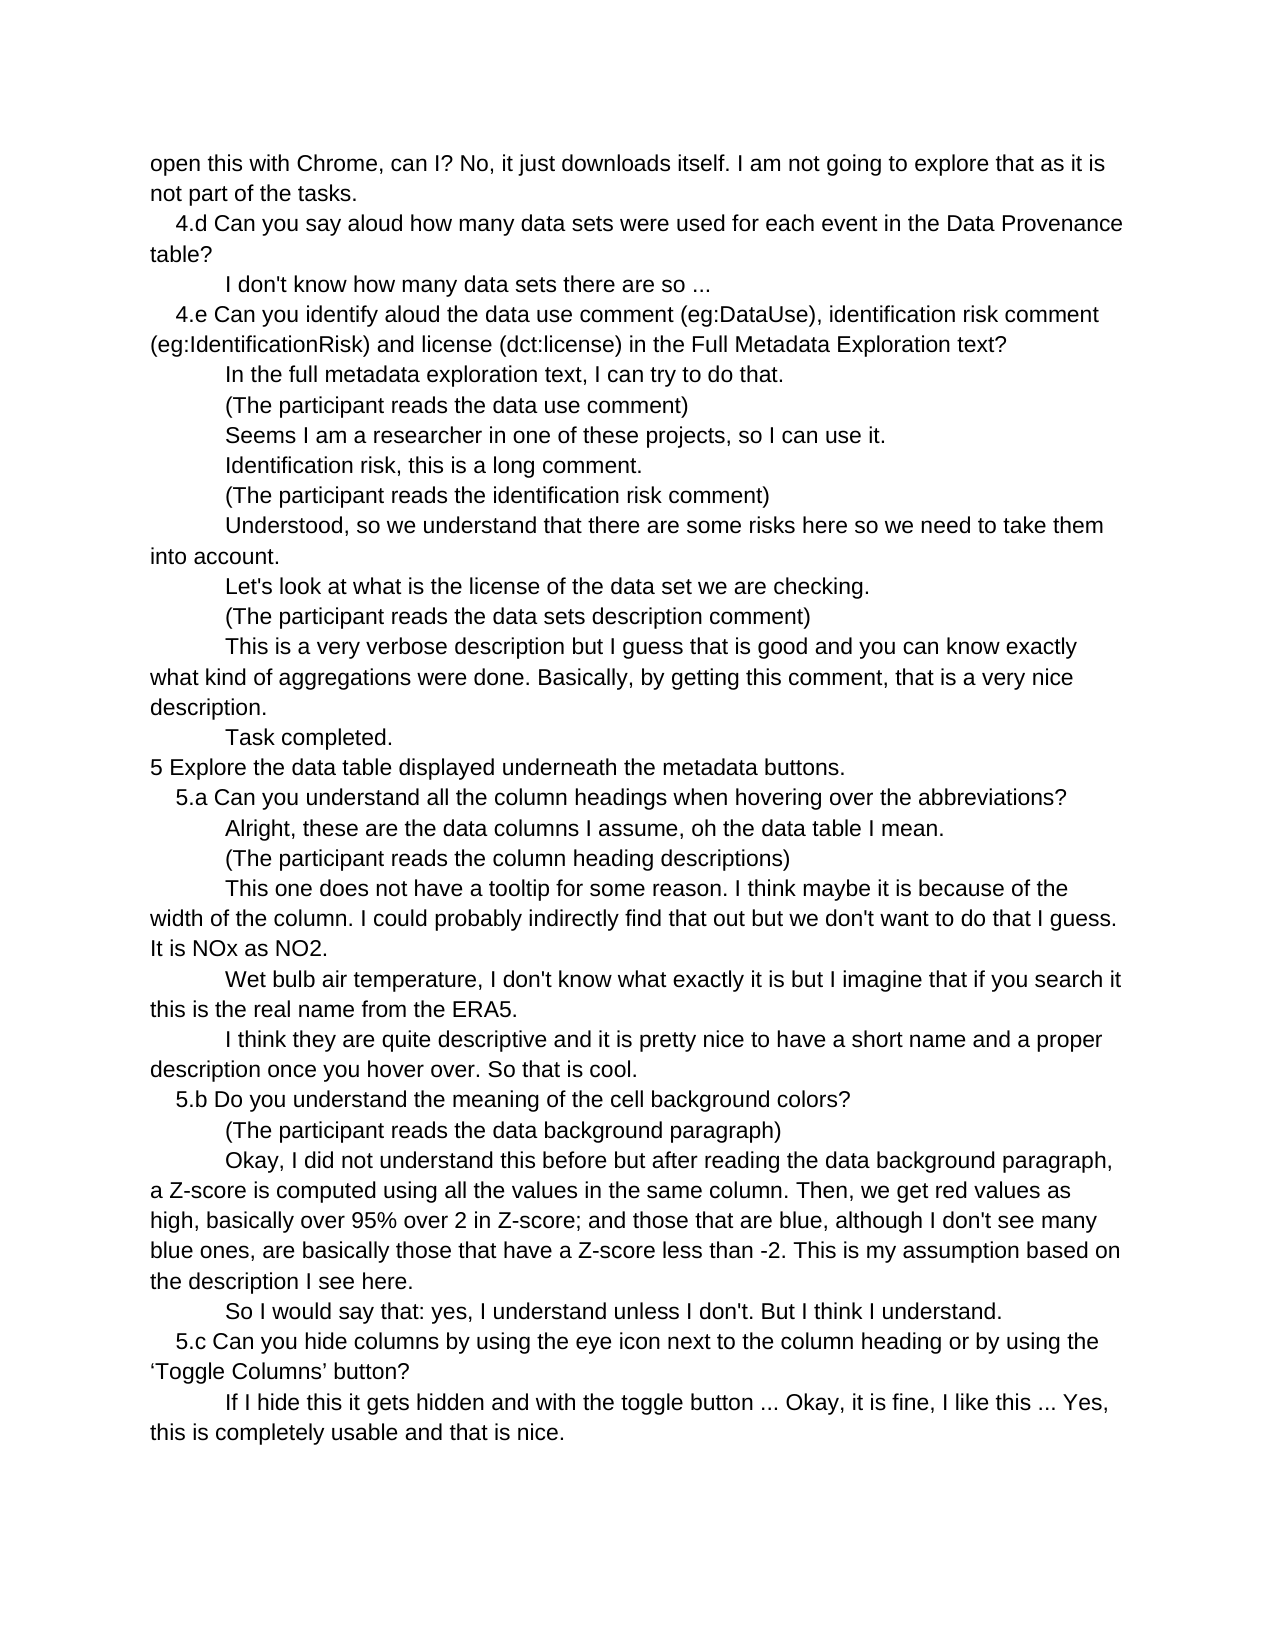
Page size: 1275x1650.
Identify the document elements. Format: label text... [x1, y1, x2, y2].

text Understood, so we understand that there are some risks here so we need to take them into account. [150, 512, 1125, 569]
text (The participant reads the column heading descriptions) [150, 845, 1125, 871]
text Identification risk, this is a long comment. [150, 452, 1125, 478]
text Okay, I did not understand this before but after reading the data background paragraph, a Z-score is computed using all the values in the same column. Then, we get red values as high, basically over 95% over 2 in Z-score; and those that are blue, although I don't see many blue ones, are basically those that have a Z-score less than -2. This is my assumption based on the description I see here. [150, 1147, 1125, 1294]
text 5.a Can you understand all the column headings when hovering over the abbreviations? [150, 784, 1125, 811]
text Seems I am a researcher in one of these projects, so I can use it. [150, 422, 1125, 448]
text Wet bulb air temperature, I don't know what exactly it is but I imagine that if you search it this is the real name from the ERA5. [150, 966, 1125, 1022]
text 5.b Do you understand the meaning of the cell background colors? [150, 1086, 1125, 1113]
text Let's look at what is the license of the data set we are checking. [150, 573, 1125, 599]
text 4.e Can you identify aloud the data use comment (eg:DataUse), identification risk comment (eg:IdentificationRisk) and license (dct:license) in the Full Metadata Exploration text? [150, 301, 1125, 358]
text This one does not have a tooltip for some reason. I think maybe it is because of the width of the column. I could probably indirectly find that out but we don't want to do that I guess. It is NOx as NO2. [150, 875, 1125, 962]
text (The participant reads the data use comment) [150, 392, 1125, 418]
text I don't know how many data sets there are so ... [150, 271, 1125, 297]
text So I would say that: yes, I understand unless I don't. But I think I understand. [150, 1298, 1125, 1324]
text I think they are quite descriptive and it is pretty nice to have a short name and a proper description once you hover over. So that is cool. [150, 1026, 1125, 1083]
text 5.c Can you hide columns by using the eye icon next to the column heading or by using the ‘Toggle Columns’ button? [150, 1328, 1125, 1385]
text (The participant reads the data background paragraph) [150, 1117, 1125, 1143]
text Alright, these are the data columns I assume, oh the data table I mean. [150, 814, 1125, 841]
text (The participant reads the identification risk comment) [150, 482, 1125, 509]
text open this with Chrome, can I? No, it just downloads itself. I am not going to explore that as it is not part of the tasks. [150, 150, 1125, 207]
text (The participant reads the data sets description comment) [150, 603, 1125, 629]
text If I hide this it gets hidden and with the toggle button ... Okay, it is fine, I like this ... Yes, this is completely usable and that is nice. [150, 1388, 1125, 1445]
text In the full metadata exploration text, I can try to do that. [150, 361, 1125, 388]
text Task completed. [150, 724, 1125, 750]
text 5 Explore the data table displayed underneath the metadata buttons. [150, 754, 1125, 781]
text This is a very verbose description but I guess that is good and you can know exactly what kind of aggregations were done. Basically, by getting this comment, that is a very nice description. [150, 633, 1125, 720]
text 4.d Can you say aloud how many data sets were used for each event in the Data Provenance table? [150, 210, 1125, 267]
